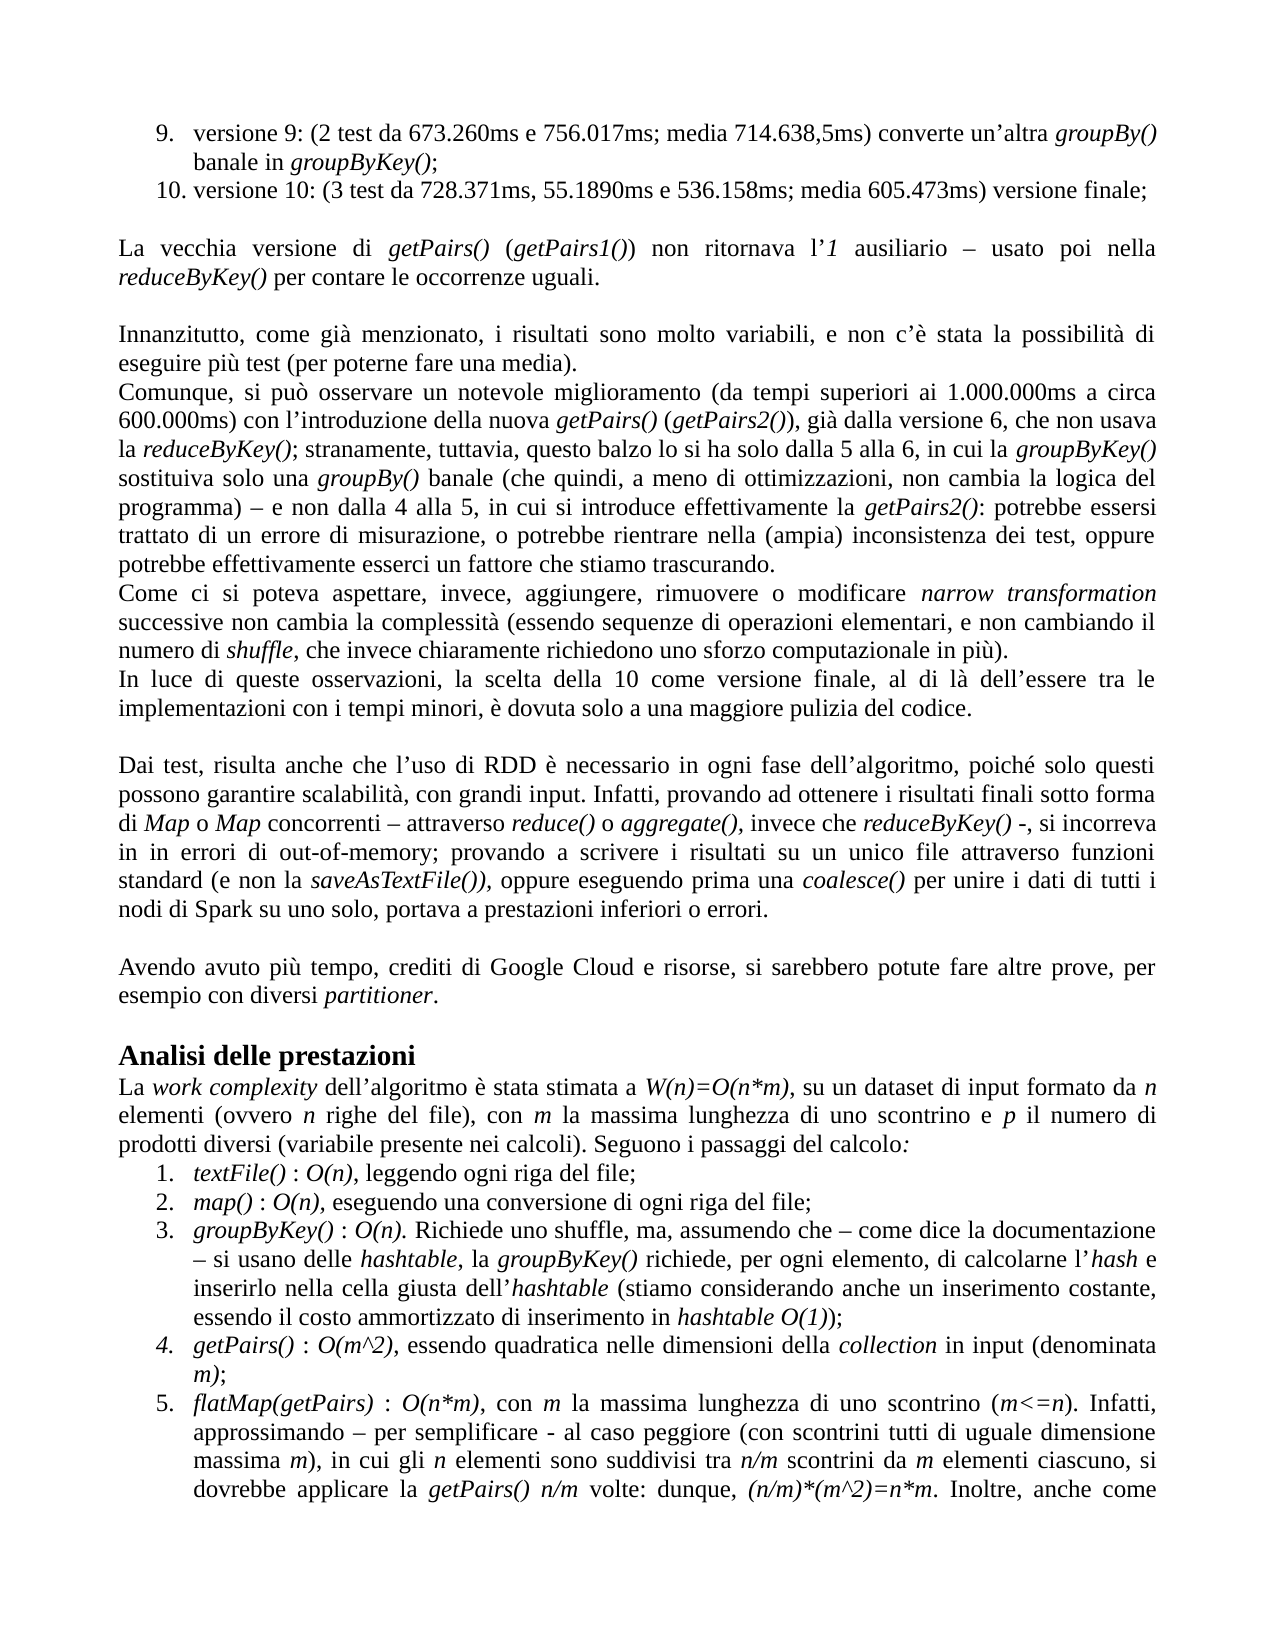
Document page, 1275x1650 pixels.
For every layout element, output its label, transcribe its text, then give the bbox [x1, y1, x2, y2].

list versione 10: (3 test da 728.371ms, 55.1890ms e 536.158ms; media 605.473ms) versione finale; [156, 176, 1157, 204]
text La work complexity dell’algoritmo è stata stimata a W(n)=O(n*m), su un dataset di input formato da n elementi (ovvero n righe del file), con m la massima lunghezza di uno scontrino e p il numero di prodotti diversi (variabile presente nei calcoli). Seguono i passaggi del calcolo: [118, 1072, 1157, 1158]
text In luce di queste osservazioni, la scelta della 10 come versione finale, al di là dell’essere tra le implementazioni con i tempi minori, è dovuta solo a una maggiore pulizia del codice. [118, 664, 1157, 722]
text Analisi delle prestazioni [118, 1038, 1157, 1072]
text Avendo avuto più tempo, crediti di Google Cloud e risorse, si sarebbero potute fare altre prove, per esempio con diversi partitioner. [118, 952, 1157, 1009]
text Comunque, si può osservare un notevole miglioramento (da tempi superiori ai 1.000.000ms a circa 600.000ms) con l’introduzione della nuova getPairs() (getPairs2()), già dalla versione 6, che non usava la reduceByKey(); stranamente, tuttavia, questo balzo lo si ha solo dalla 5 alla 6, in cui la groupByKey() sostituiva solo una groupBy() banale (che quindi, a meno di ottimizzazioni, non cambia la logica del programma) – e non dalla 4 alla 5, in cui si introduce effettivamente la getPairs2(): potrebbe essersi trattato di un errore di misurazione, o potrebbe rientrare nella (ampia) inconsistenza dei test, oppure potrebbe effettivamente esserci un fattore che stiamo trascurando. [118, 377, 1157, 578]
list textFile() : O(n), leggendo ogni riga del file; [156, 1158, 1157, 1187]
list getPairs() : O(m^2), essendo quadratica nelle dimensioni della collection in input (denominata m); [156, 1330, 1157, 1388]
list flatMap(getPairs) : O(n*m), con m la massima lunghezza di uno scontrino (m<=n). Infatti, approssimando – per semplificare - al caso peggiore (con scontrini tutti di uguale dimensione massima m), in cui gli n elementi sono suddivisi tra n/m scontrini da m elementi ciascuno, si dovrebbe applicare la getPairs() n/m volte: dunque, (n/m)*(m^2)=n*m. Inoltre, anche come [156, 1388, 1157, 1503]
text Dai test, risulta anche che l’uso di RDD è necessario in ogni fase dell’algoritmo, poiché solo questi possono garantire scalabilità, con grandi input. Infatti, provando ad ottenere i risultati finali sotto forma di Map o Map concorrenti – attraverso reduce() o aggregate(), invece che reduceByKey() -, si incorreva in in errori di out-of-memory; provando a scrivere i risultati su un unico file attraverso funzioni standard (e non la saveAsTextFile()), oppure eseguendo prima una coalesce() per unire i dati di tutti i nodi di Spark su uno solo, portava a prestazioni inferiori o errori. [118, 751, 1157, 923]
list groupByKey() : O(n). Richiede uno shuffle, ma, assumendo che – come dice la documentazione – si usano delle hashtable, la groupByKey() richiede, per ogni elemento, di calcolarne l’hash e inserirlo nella cella giusta dell’hashtable (stiamo considerando anche un inserimento costante, essendo il costo ammortizzato di inserimento in hashtable O(1)); [156, 1215, 1157, 1330]
list map() : O(n), eseguendo una conversione di ogni riga del file; [156, 1187, 1157, 1215]
text La vecchia versione di getPairs() (getPairs1()) non ritornava l’1 ausiliario – usato poi nella reduceByKey() per contare le occorrenze uguali. [118, 233, 1157, 291]
text Innanzitutto, come già menzionato, i risultati sono molto variabili, e non c’è stata la possibilità di eseguire più test (per poterne fare una media). [118, 319, 1157, 377]
text Come ci si poteva aspettare, invece, aggiungere, rimuovere o modificare narrow transformation successive non cambia la complessità (essendo sequenze di operazioni elementari, e non cambiando il numero di shuffle, che invece chiaramente richiedono uno sforzo computazionale in più). [118, 578, 1157, 664]
list versione 9: (2 test da 673.260ms e 756.017ms; media 714.638,5ms) converte un’altra groupBy() banale in groupByKey(); [156, 118, 1157, 176]
